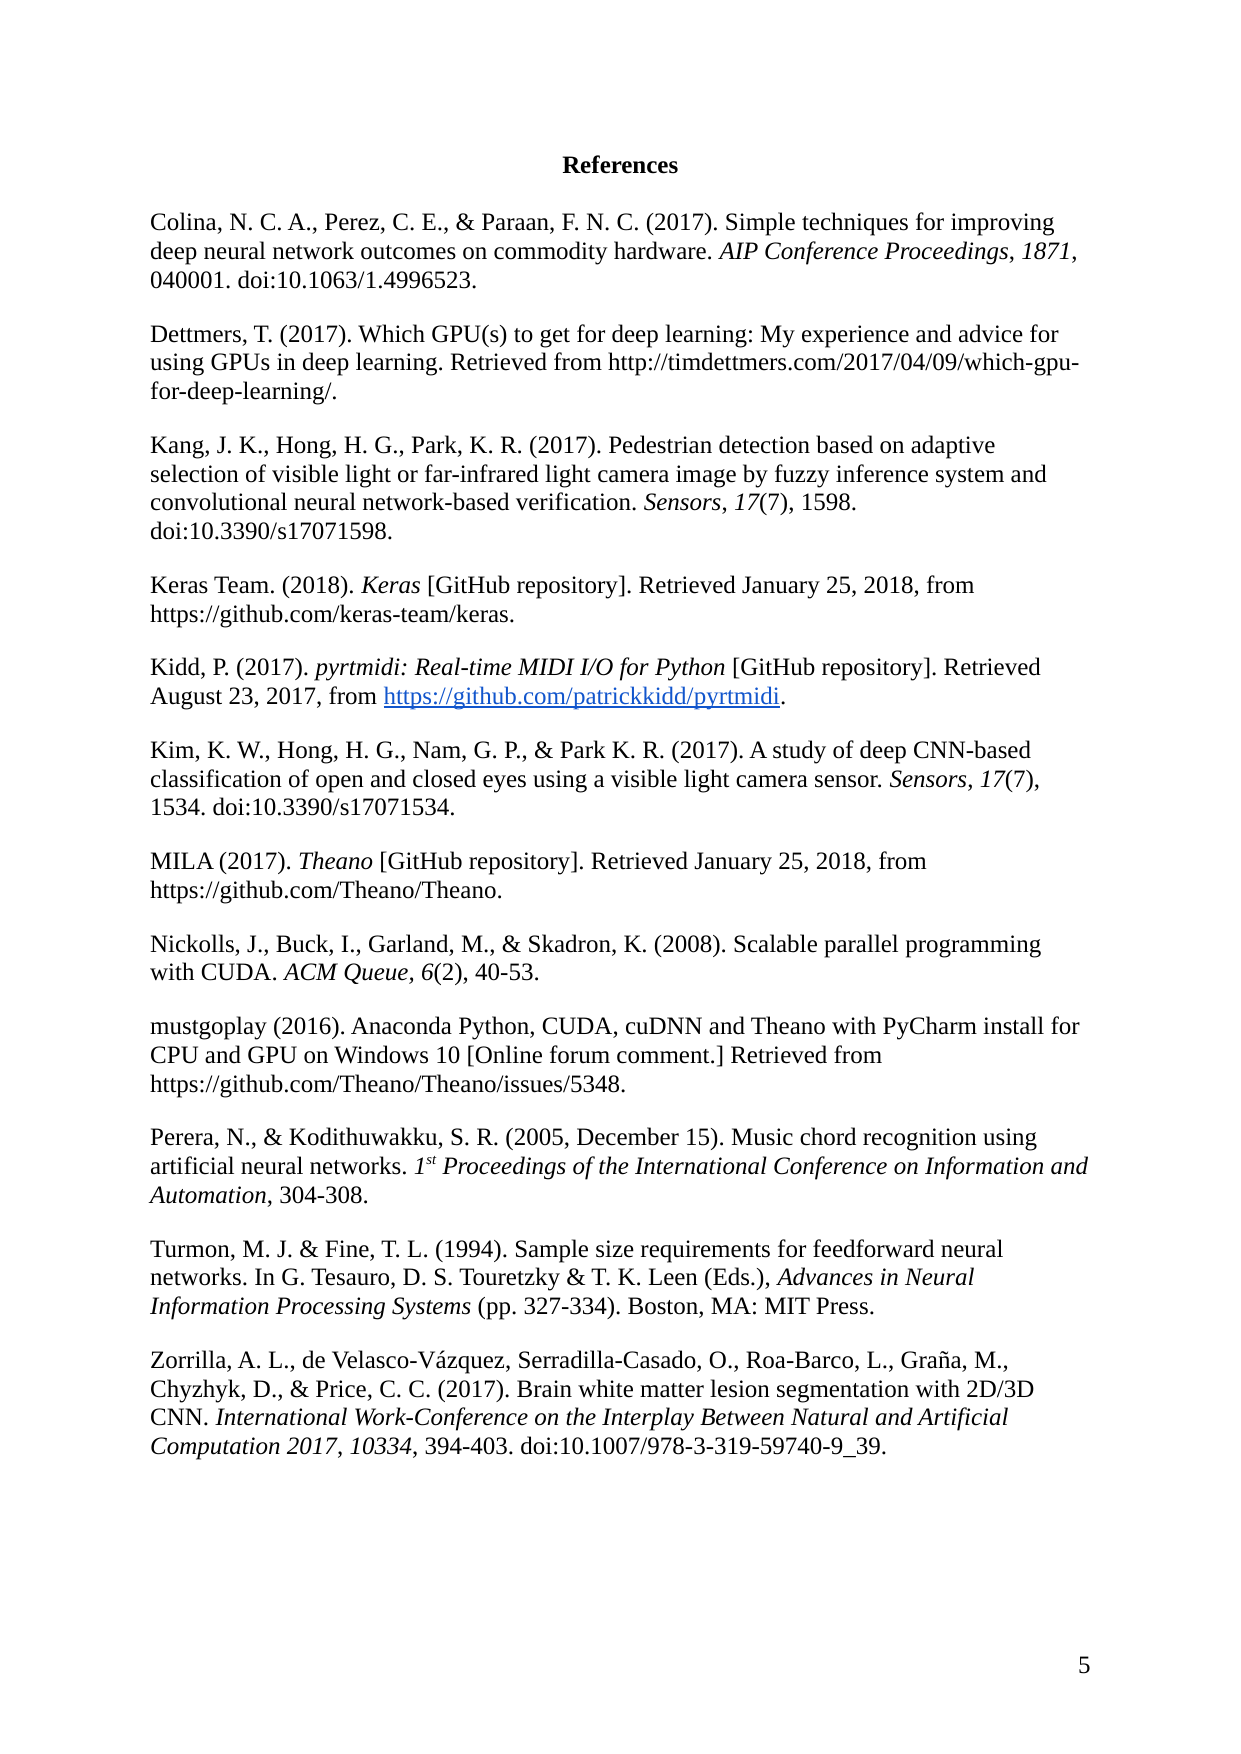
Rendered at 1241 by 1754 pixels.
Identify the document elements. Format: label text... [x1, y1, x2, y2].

text Kim, K. W., Hong, H. G., Nam, G. P., & Park K. R. (2017). A study of deep CNN-based classification of open and closed eyes using a visible light camera sensor. Sensors, 17(7), 1534. doi:10.3390/s17071534. [150, 735, 1090, 821]
text Keras Team. (2018). Keras [GitHub repository]. Retrieved January 25, 2018, from https://github.com/keras-team/keras. [150, 570, 1090, 627]
text Kidd, P. (2017). pyrtmidi: Real-time MIDI I/O for Python [GitHub repository]. Retrieved August 23, 2017, from https://github.com/patrickkidd/pyrtmidi. [150, 652, 1090, 710]
text Kang, J. K., Hong, H. G., Park, K. R. (2017). Pedestrian detection based on adaptive selection of visible light or far-infrared light camera image by fuzzy inference system and convolutional neural network-based verification. Sensors, 17(7), 1598. doi:10.3390/s17071598. [150, 430, 1090, 545]
text Turmon, M. J. & Fine, T. L. (1994). Sample size requirements for feedforward neural networks. In G. Tesauro, D. S. Touretzky & T. K. Leen (Eds.), Advances in Neural Information Processing Systems (pp. 327-334). Boston, MA: MIT Press. [150, 1234, 1090, 1320]
text mustgoplay (2016). Anaconda Python, CUDA, cuDNN and Theano with PyCharm install for CPU and GPU on Windows 10 [Online forum comment.] Retrieved from https://github.com/Theano/Theano/issues/5348. [150, 1011, 1090, 1097]
text Perera, N., & Kodithuwakku, S. R. (2005, December 15). Music chord recognition using artificial neural networks. 1st Proceedings of the International Conference on Information and Automation, 304-308. [150, 1122, 1090, 1209]
text Zorrilla, A. L., de Velasco-Vázquez, Serradilla-Casado, O., Roa-Barco, L., Graña, M., Chyzhyk, D., & Price, C. C. (2017). Brain white matter lesion segmentation with 2D/3D CNN. International Work-Conference on the Interplay Between Natural and Artificial Computation 2017, 10334, 394-403. doi:10.1007/978-3-319-59740-9_39. [150, 1345, 1090, 1460]
text References [150, 150, 1090, 179]
text Nickolls, J., Buck, I., Garland, M., & Skadron, K. (2008). Scalable parallel programming with CUDA. ACM Queue, 6(2), 40-53. [150, 929, 1090, 986]
text Colina, N. C. A., Perez, C. E., & Paraan, F. N. C. (2017). Simple techniques for improving deep neural network outcomes on commodity hardware. AIP Conference Proceedings, 1871, 040001. doi:10.1063/1.4996523. [150, 207, 1090, 294]
text Dettmers, T. (2017). Which GPU(s) to get for deep learning: My experience and advice for using GPUs in deep learning. Retrieved from http://timdettmers.com/2017/04/09/which-gpu-for-deep-learning/. [150, 319, 1090, 405]
text MILA (2017). Theano [GitHub repository]. Retrieved January 25, 2018, from https://github.com/Theano/Theano. [150, 846, 1090, 904]
